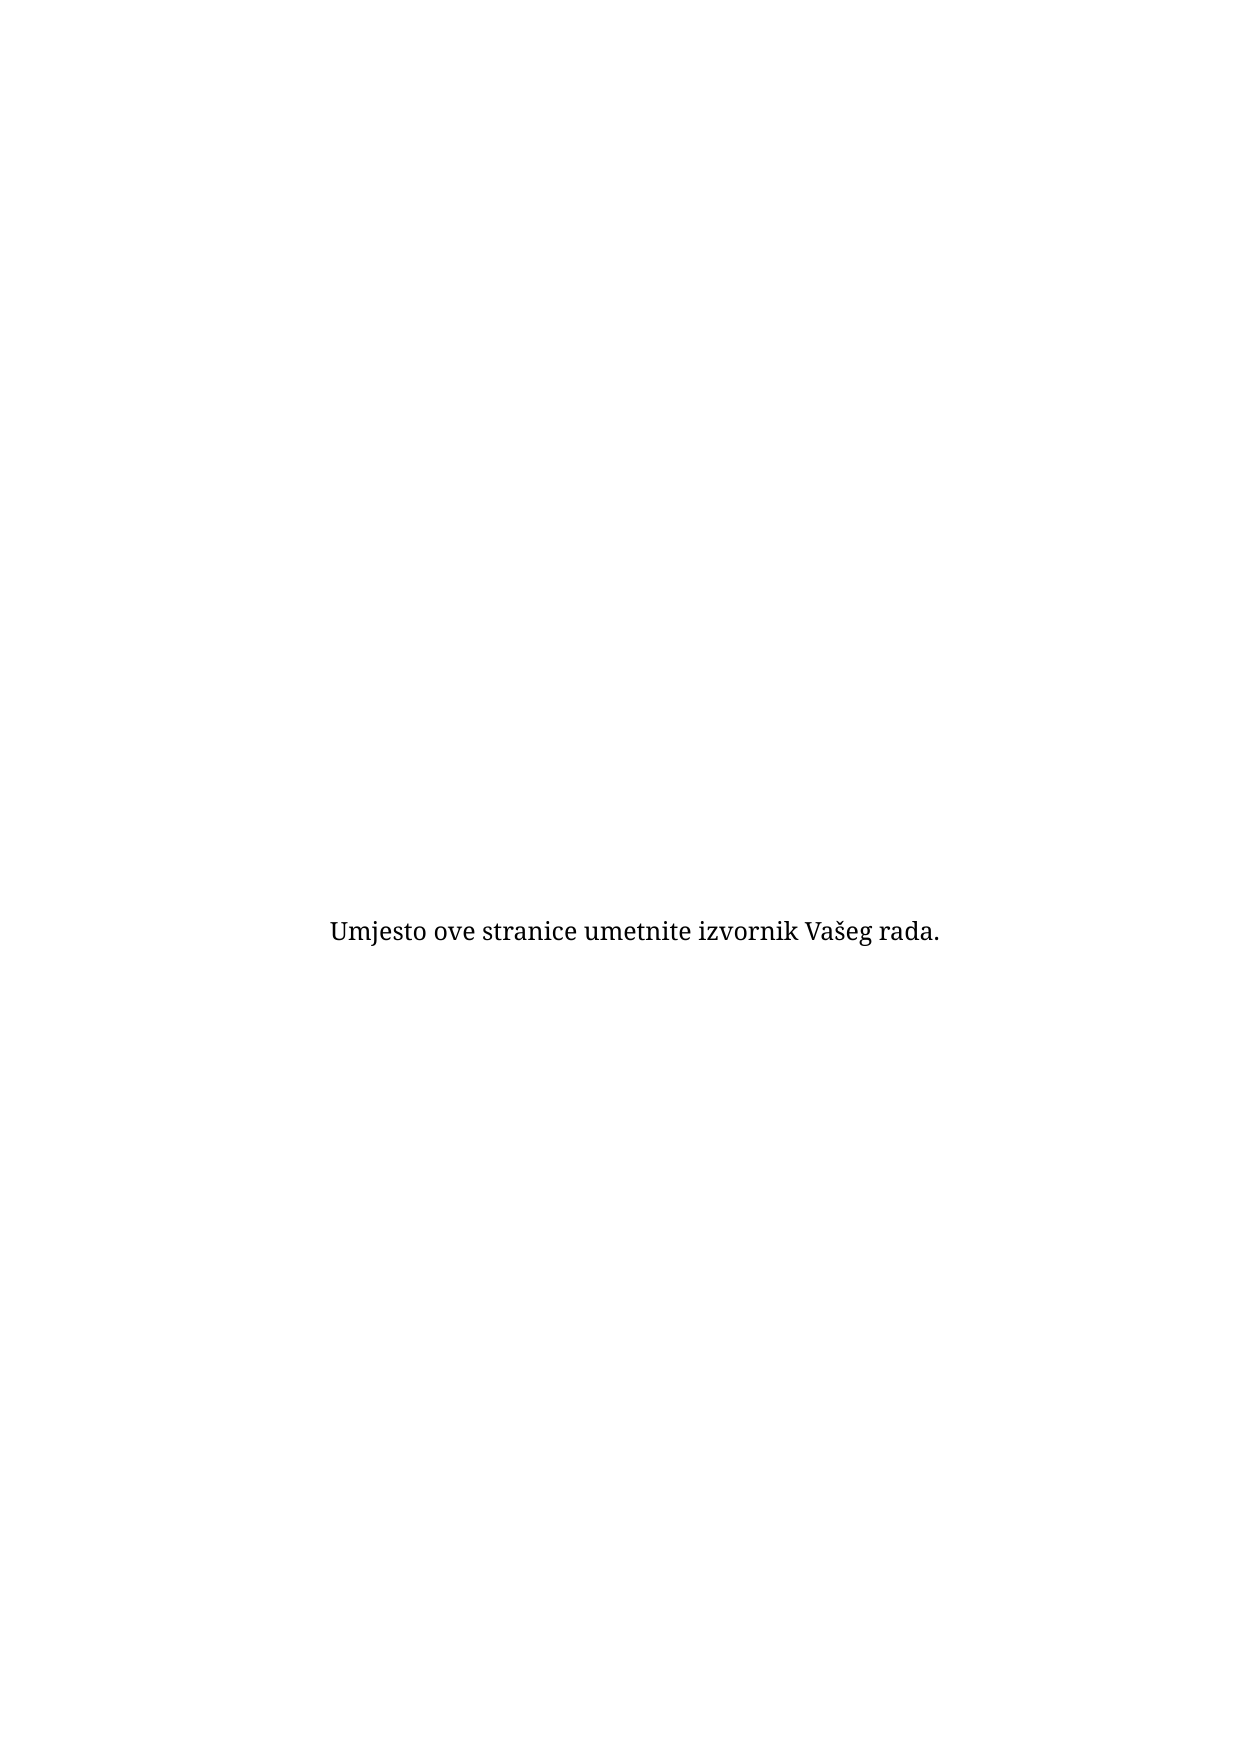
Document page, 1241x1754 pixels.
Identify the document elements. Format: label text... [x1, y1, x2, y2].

text Umjesto ove stranice umetnite izvornik Vašeg rada. [177, 913, 1093, 947]
